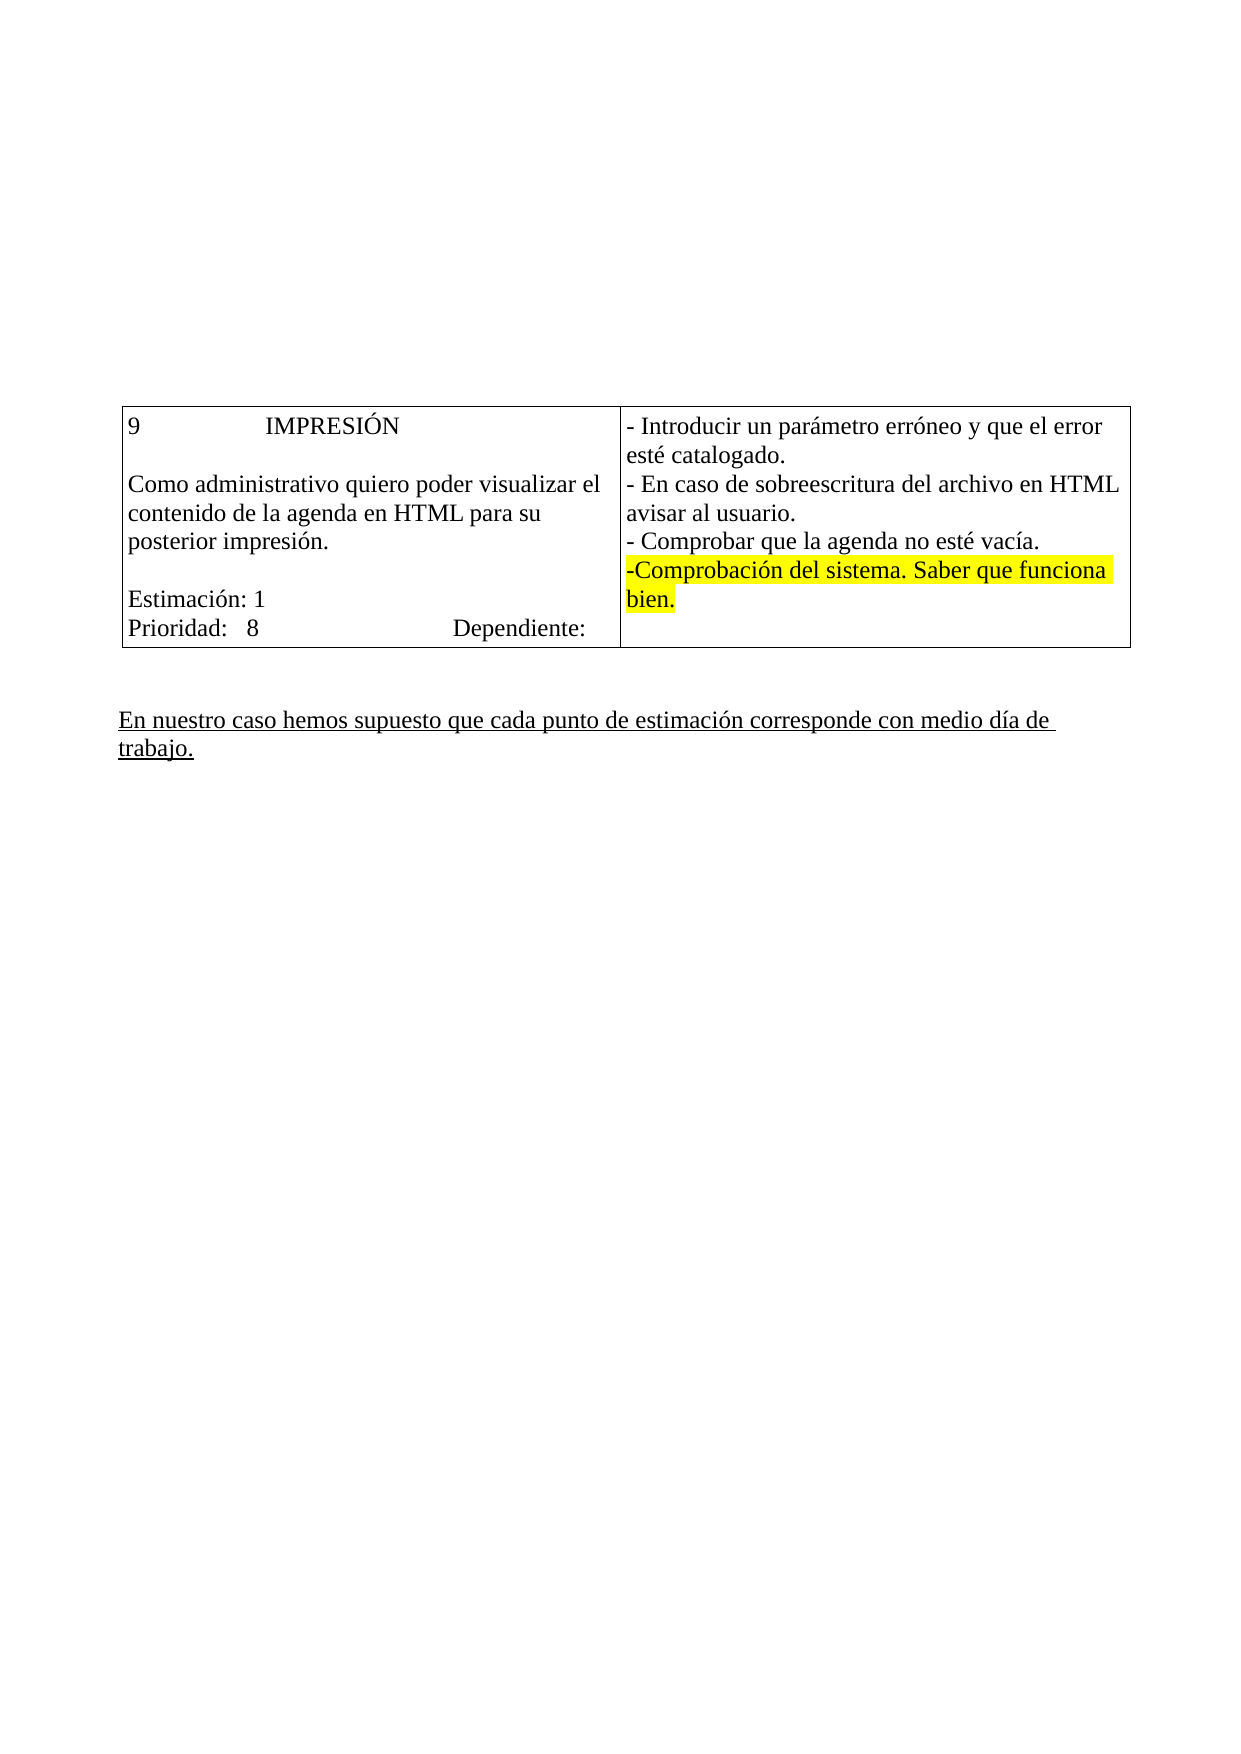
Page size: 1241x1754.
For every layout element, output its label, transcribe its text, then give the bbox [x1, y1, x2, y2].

table_header - Introducir un parámetro erróneo y que el error esté catalogado. - En caso de sobreescritura del archivo en HTML avisar al usuario. - Comprobar que la agenda no esté vacía. -Comprobación del sistema. Saber que funciona bien. [621, 407, 1130, 647]
text En nuestro caso hemos supuesto que cada punto de estimación corresponde con medio día de trabajo. [118, 705, 1122, 762]
table_header 9 IMPRESIÓN Como administrativo quiero poder visualizar el contenido de la agenda en HTML para su posterior impresión. Estimación: 1 Prioridad: 8 Dependiente: [123, 407, 620, 647]
